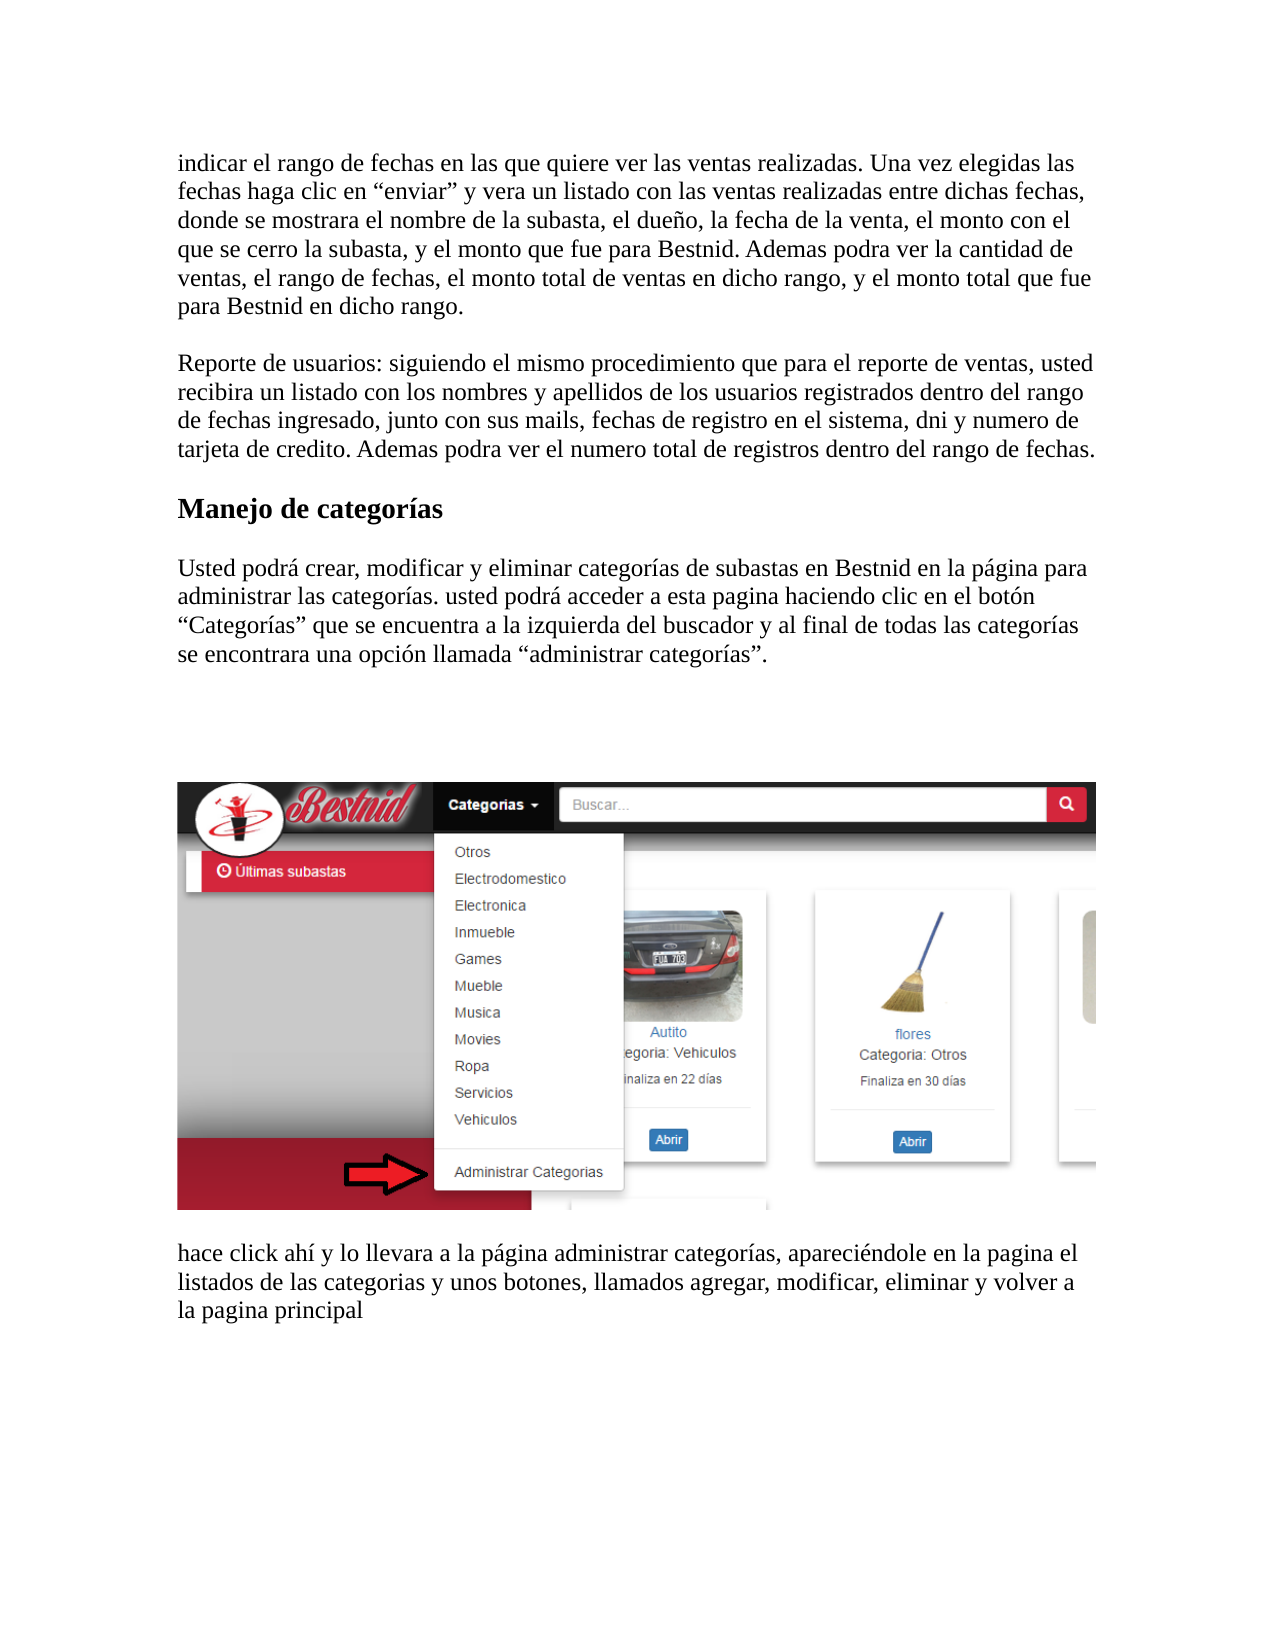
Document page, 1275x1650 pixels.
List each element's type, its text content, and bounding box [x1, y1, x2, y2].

text hace click ahí y lo llevara a la página administrar categorías, apareciéndole en la pagina el listados de las categorias y unos botones, llamados agregar, modificar, eliminar y volver a la pagina principal [177, 1238, 1098, 1324]
text Usted podrá crear, modificar y eliminar categorías de subastas en Bestnid en la página para administrar las categorías. usted podrá acceder a esta pagina haciendo clic en el botón “Categorías” que se encuentra a la izquierda del buscador y al final de todas las categorías se encontrara una opción llamada “administrar categorías”. [177, 553, 1098, 668]
text indicar el rango de fechas en las que quiere ver las ventas realizadas. Una vez elegidas las fechas haga clic en “enviar” y vera un listado con las ventas realizadas entre dichas fechas, donde se mostrara el nombre de la subasta, el dueño, la fecha de la venta, el monto con el que se cerro la subasta, y el monto que fue para Bestnid. Ademas podra ver la cantidad de ventas, el rango de fechas, el monto total de ventas en dicho rango, y el monto total que fue para Bestnid en dicho rango. [177, 148, 1098, 320]
text Manejo de categorías [177, 491, 1098, 525]
text Reporte de usuarios: siguiendo el mismo procedimiento que para el reporte de ventas, usted recibira un listado con los nombres y apellidos de los usuarios registrados dentro del rango de fechas ingresado, junto con sus mails, fechas de registro en el sistema, dni y numero de tarjeta de credito. Ademas podra ver el numero total de registros dentro del rango de fechas. [177, 348, 1098, 463]
